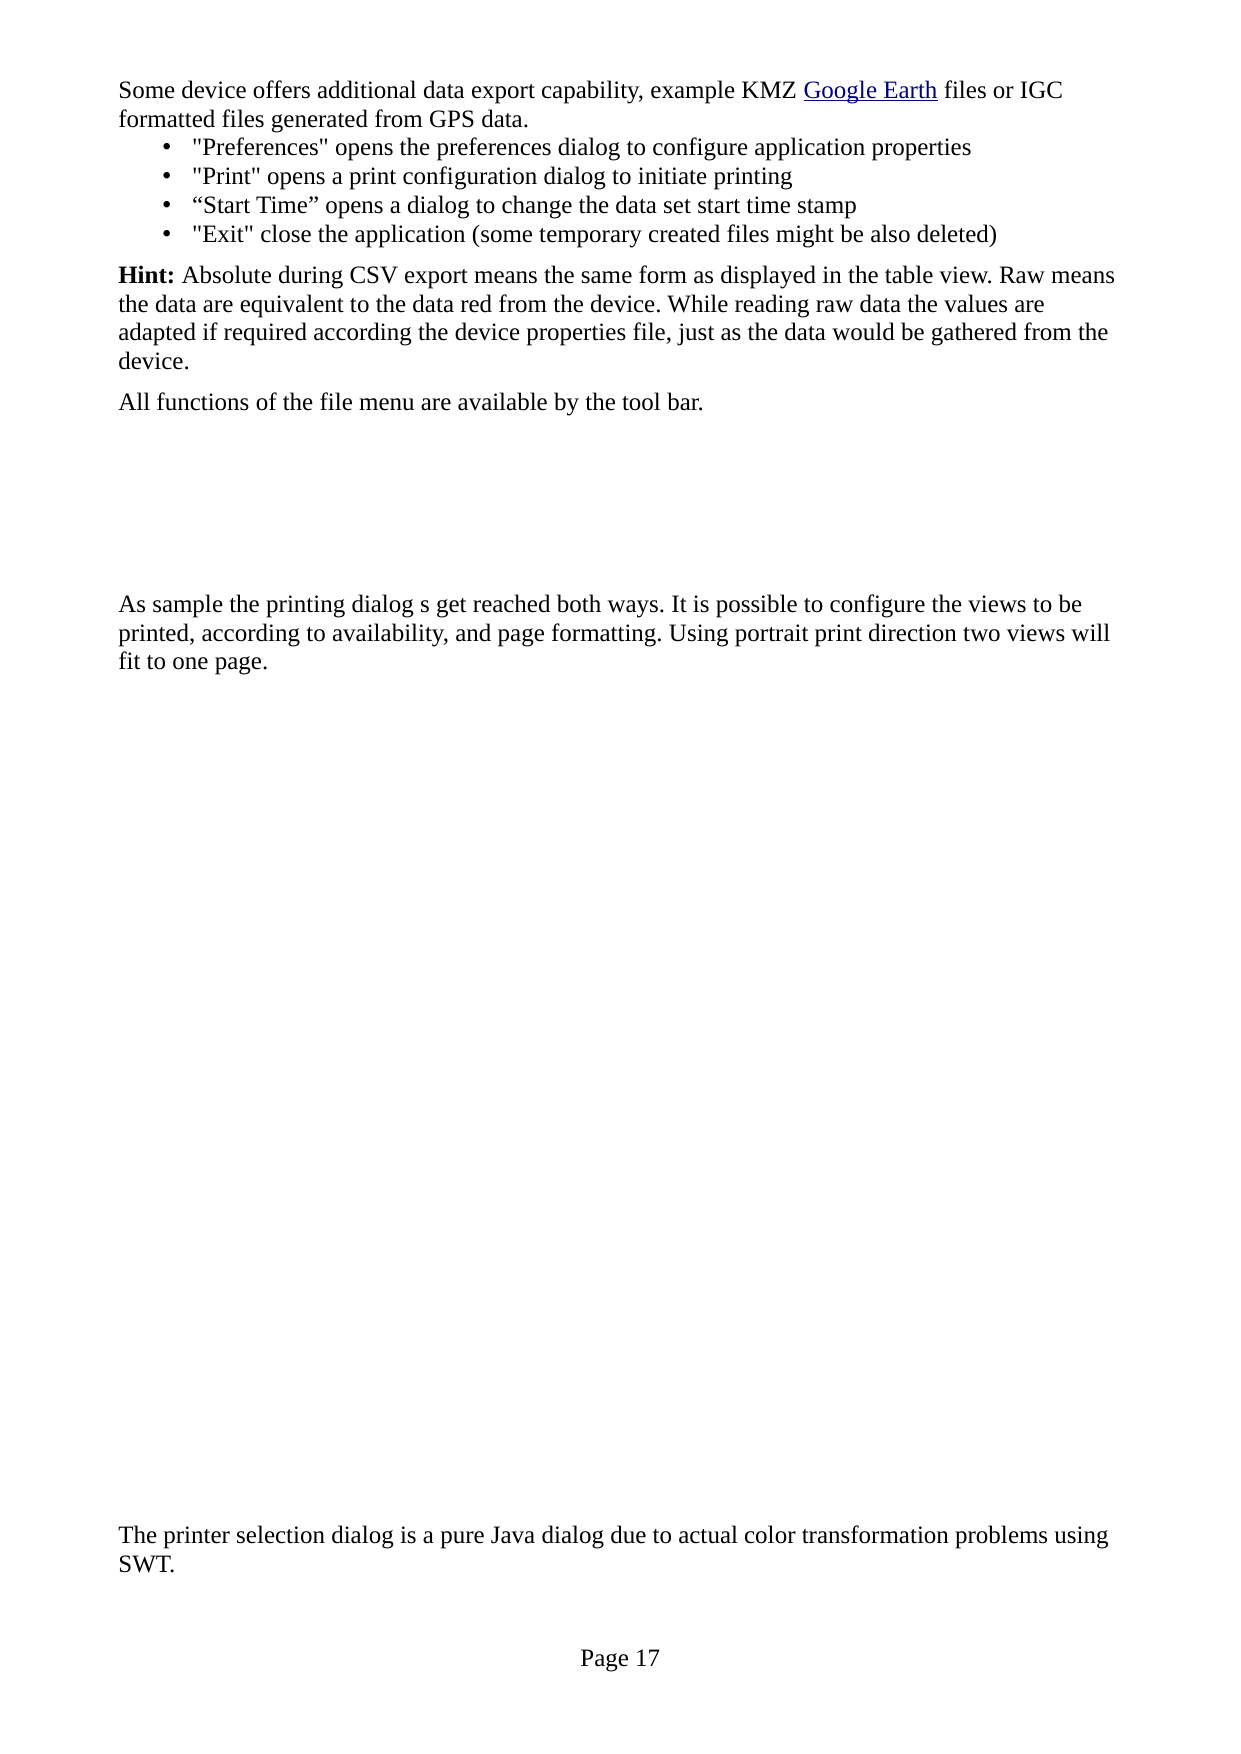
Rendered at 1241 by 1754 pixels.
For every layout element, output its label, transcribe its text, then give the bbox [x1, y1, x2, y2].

list “Start Time” opens a dialog to change the data set start time stamp [162, 190, 1122, 219]
text Some device offers additional data export capability, example KMZ Google Earth files or IGC formatted files generated from GPS data. [118, 75, 1122, 132]
list "Preferences" opens the preferences dialog to configure application properties [162, 132, 1122, 161]
text The printer selection dialog is a pure Java dialog due to actual color transformation problems using SWT. [118, 688, 1122, 1578]
list "Print" opens a print configuration dialog to initiate printing [162, 161, 1122, 190]
list "Exit" close the application (some temporary created files might be also deleted) [162, 219, 1122, 247]
text All functions of the file menu are available by the tool bar. [118, 387, 1122, 416]
text Hint: Absolute during CSV export means the same form as displayed in the table view. Raw means the data are equivalent to the data red from the device. While reading raw data the values are adapted if required according the device properties file, just as the data would be gathered from the device. [118, 260, 1122, 375]
text As sample the printing dialog s get reached both ways. It is possible to configure the views to be printed, according to availability, and page formatting. Using portrait print direction two views will fit to one page. [118, 429, 1122, 675]
